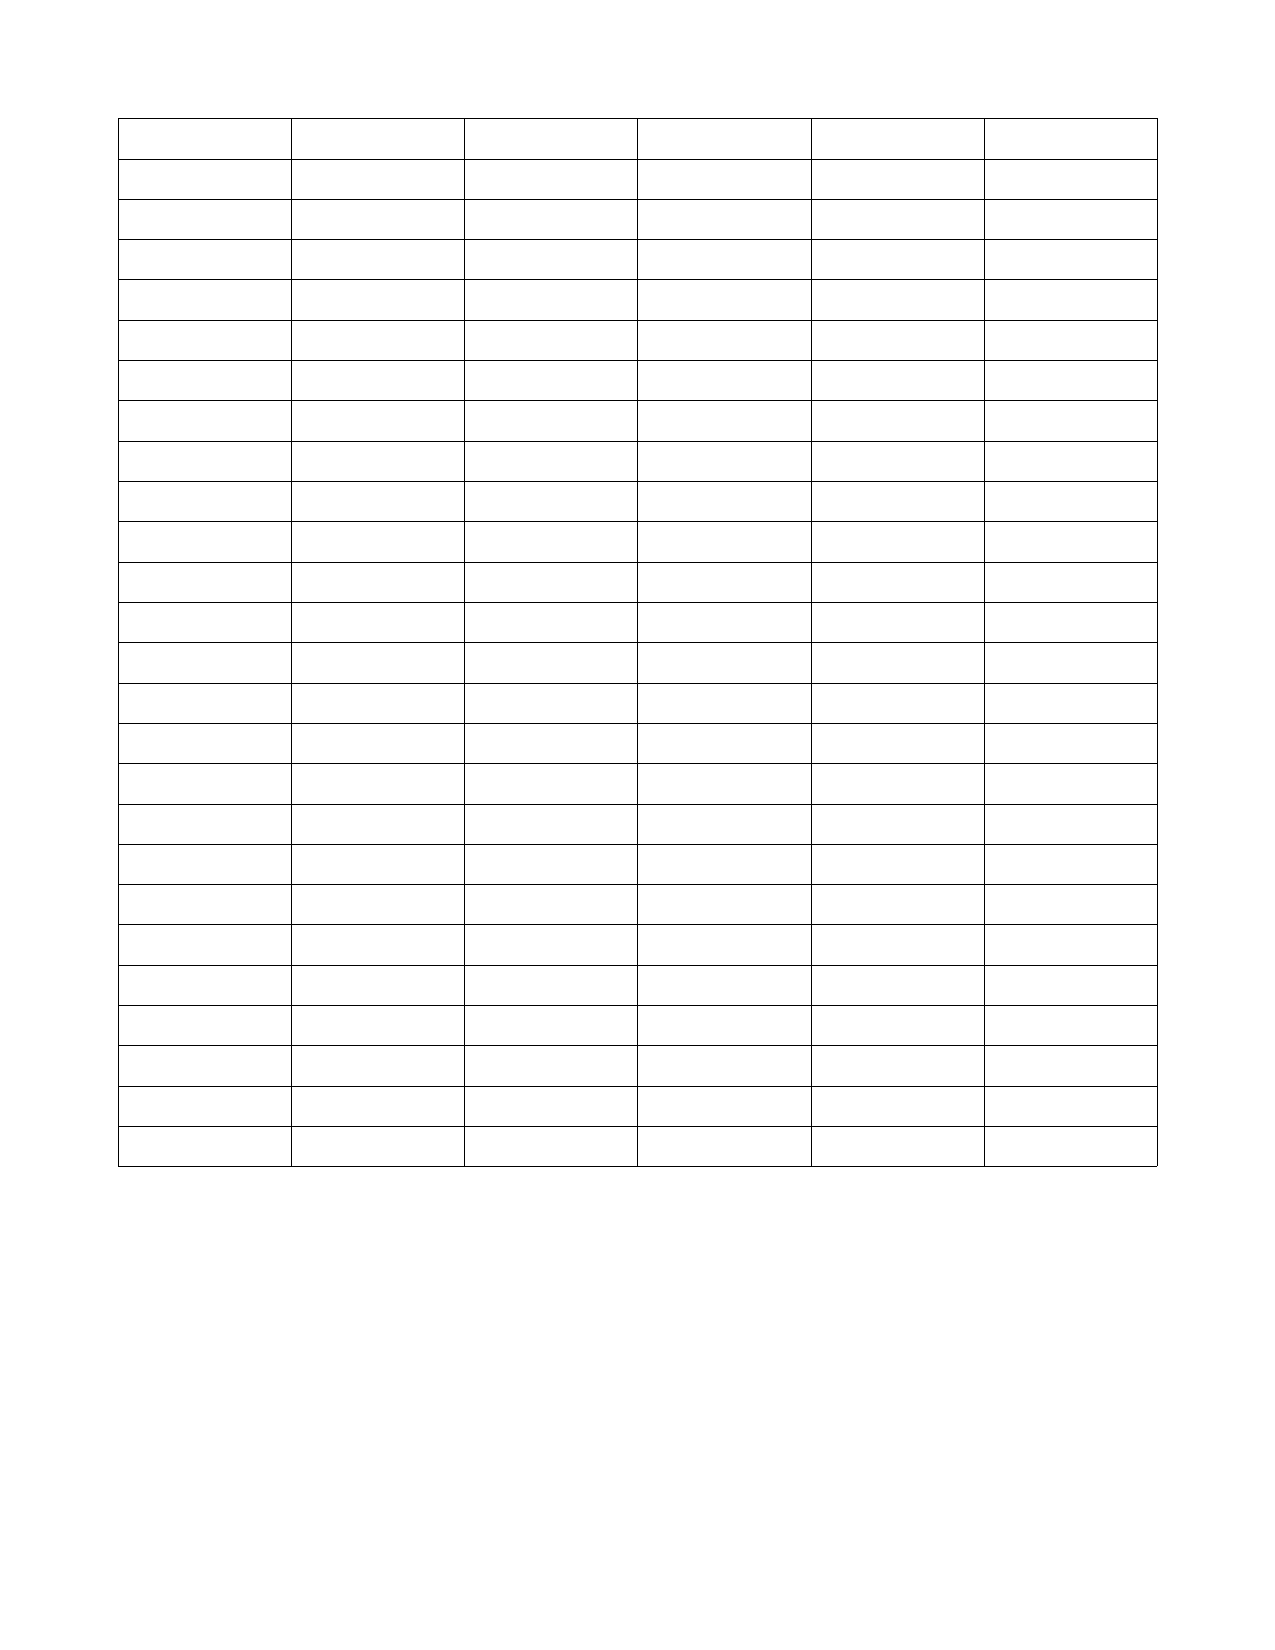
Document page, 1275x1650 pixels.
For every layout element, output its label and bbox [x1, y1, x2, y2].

table_cell [985, 643, 1157, 682]
table_cell [812, 482, 984, 521]
table_cell [985, 522, 1157, 562]
table_cell [465, 684, 637, 723]
table_cell [638, 119, 811, 158]
table_cell [638, 805, 811, 844]
table_cell [638, 522, 811, 562]
table_cell [638, 764, 811, 803]
table_cell [985, 442, 1157, 481]
table_cell [638, 603, 811, 642]
table_cell [465, 885, 637, 924]
table_cell [292, 764, 464, 803]
table_cell [465, 200, 637, 239]
table_cell [465, 280, 637, 320]
table_cell [119, 321, 291, 360]
table_cell [119, 1006, 291, 1045]
table_cell [812, 361, 984, 400]
table_cell [119, 1046, 291, 1086]
table_cell [985, 966, 1157, 1005]
table_cell [292, 724, 464, 763]
table_cell [985, 724, 1157, 763]
table_cell [119, 845, 291, 884]
table_cell [119, 643, 291, 682]
table_cell [638, 1127, 811, 1166]
table_cell [812, 280, 984, 320]
table_cell [119, 240, 291, 279]
table_cell [465, 1006, 637, 1045]
table_cell [985, 764, 1157, 803]
table_cell [119, 724, 291, 763]
table_cell [812, 966, 984, 1005]
table_cell [985, 684, 1157, 723]
table_cell [985, 119, 1157, 158]
table_cell [638, 684, 811, 723]
table_cell [465, 805, 637, 844]
table_cell [465, 643, 637, 682]
table_cell [292, 361, 464, 400]
table_cell [812, 442, 984, 481]
table_cell [119, 563, 291, 602]
table_cell [465, 361, 637, 400]
table_cell [465, 522, 637, 562]
table_cell [812, 1006, 984, 1045]
table_cell [638, 724, 811, 763]
table_cell [292, 1127, 464, 1166]
table_cell [292, 280, 464, 320]
table_cell [119, 1127, 291, 1166]
table_cell [985, 280, 1157, 320]
table_cell [292, 321, 464, 360]
table_cell [119, 401, 291, 441]
table_cell [638, 200, 811, 239]
table_cell [985, 885, 1157, 924]
table_cell [985, 321, 1157, 360]
table_cell [292, 1046, 464, 1086]
table_cell [119, 200, 291, 239]
table_cell [638, 240, 811, 279]
table_cell [638, 160, 811, 199]
table_cell [812, 603, 984, 642]
table_cell [292, 603, 464, 642]
table_cell [465, 482, 637, 521]
table_cell [812, 200, 984, 239]
table_cell [638, 442, 811, 481]
table_cell [812, 563, 984, 602]
table_cell [119, 805, 291, 844]
table_cell [119, 925, 291, 965]
table_cell [119, 160, 291, 199]
table_cell [119, 442, 291, 481]
table_cell [292, 684, 464, 723]
table_cell [985, 1046, 1157, 1086]
table_cell [292, 482, 464, 521]
table_cell [292, 966, 464, 1005]
table_cell [638, 1046, 811, 1086]
table_cell [638, 401, 811, 441]
table_cell [119, 684, 291, 723]
table_cell [119, 119, 291, 158]
table_cell [985, 482, 1157, 521]
table_cell [292, 119, 464, 158]
table_cell [985, 160, 1157, 199]
table_cell [292, 522, 464, 562]
table_cell [292, 401, 464, 441]
table_cell [812, 119, 984, 158]
table_cell [119, 280, 291, 320]
table_cell [812, 684, 984, 723]
table_cell [985, 401, 1157, 441]
table_cell [638, 643, 811, 682]
table_cell [638, 1087, 811, 1126]
table_cell [292, 200, 464, 239]
table_cell [985, 1127, 1157, 1166]
table_cell [292, 643, 464, 682]
table_cell [812, 1127, 984, 1166]
table_cell [465, 764, 637, 803]
table_cell [292, 563, 464, 602]
table_cell [985, 1087, 1157, 1126]
table_cell [638, 361, 811, 400]
table_cell [292, 845, 464, 884]
table_cell [465, 845, 637, 884]
table_cell [812, 1087, 984, 1126]
table_cell [812, 643, 984, 682]
table_cell [985, 925, 1157, 965]
table_cell [985, 845, 1157, 884]
table_cell [292, 1006, 464, 1045]
table_cell [812, 845, 984, 884]
table_cell [292, 160, 464, 199]
table_cell [292, 1087, 464, 1126]
table_cell [465, 442, 637, 481]
table_cell [465, 160, 637, 199]
table_cell [985, 563, 1157, 602]
table_cell [465, 563, 637, 602]
table_cell [465, 240, 637, 279]
table_cell [638, 966, 811, 1005]
table_cell [812, 925, 984, 965]
table_cell [465, 1127, 637, 1166]
table_cell [292, 925, 464, 965]
table_cell [638, 925, 811, 965]
table_cell [119, 764, 291, 803]
table_cell [465, 321, 637, 360]
table_cell [638, 1006, 811, 1045]
table_cell [812, 724, 984, 763]
table_cell [292, 442, 464, 481]
table_cell [812, 321, 984, 360]
table_cell [638, 885, 811, 924]
table_cell [985, 200, 1157, 239]
table_cell [812, 764, 984, 803]
table_cell [119, 482, 291, 521]
table_cell [119, 522, 291, 562]
table_cell [465, 1046, 637, 1086]
table_cell [119, 885, 291, 924]
table_cell [292, 805, 464, 844]
table_cell [119, 361, 291, 400]
table_cell [985, 603, 1157, 642]
table_cell [292, 885, 464, 924]
table_cell [812, 885, 984, 924]
table_cell [292, 240, 464, 279]
table_cell [119, 966, 291, 1005]
table_cell [985, 1006, 1157, 1045]
table_cell [465, 966, 637, 1005]
table_cell [812, 401, 984, 441]
table_cell [812, 160, 984, 199]
table_cell [119, 1087, 291, 1126]
table_cell [638, 563, 811, 602]
table_cell [812, 805, 984, 844]
table_cell [985, 805, 1157, 844]
table_cell [465, 724, 637, 763]
table_cell [119, 603, 291, 642]
table_cell [812, 240, 984, 279]
table_cell [985, 240, 1157, 279]
table_cell [812, 1046, 984, 1086]
table_cell [465, 119, 637, 158]
table_cell [638, 482, 811, 521]
table_cell [465, 603, 637, 642]
table_cell [465, 401, 637, 441]
table_cell [465, 925, 637, 965]
table_cell [812, 522, 984, 562]
table_cell [638, 845, 811, 884]
table_cell [465, 1087, 637, 1126]
table_cell [638, 321, 811, 360]
table_cell [985, 361, 1157, 400]
table_cell [638, 280, 811, 320]
